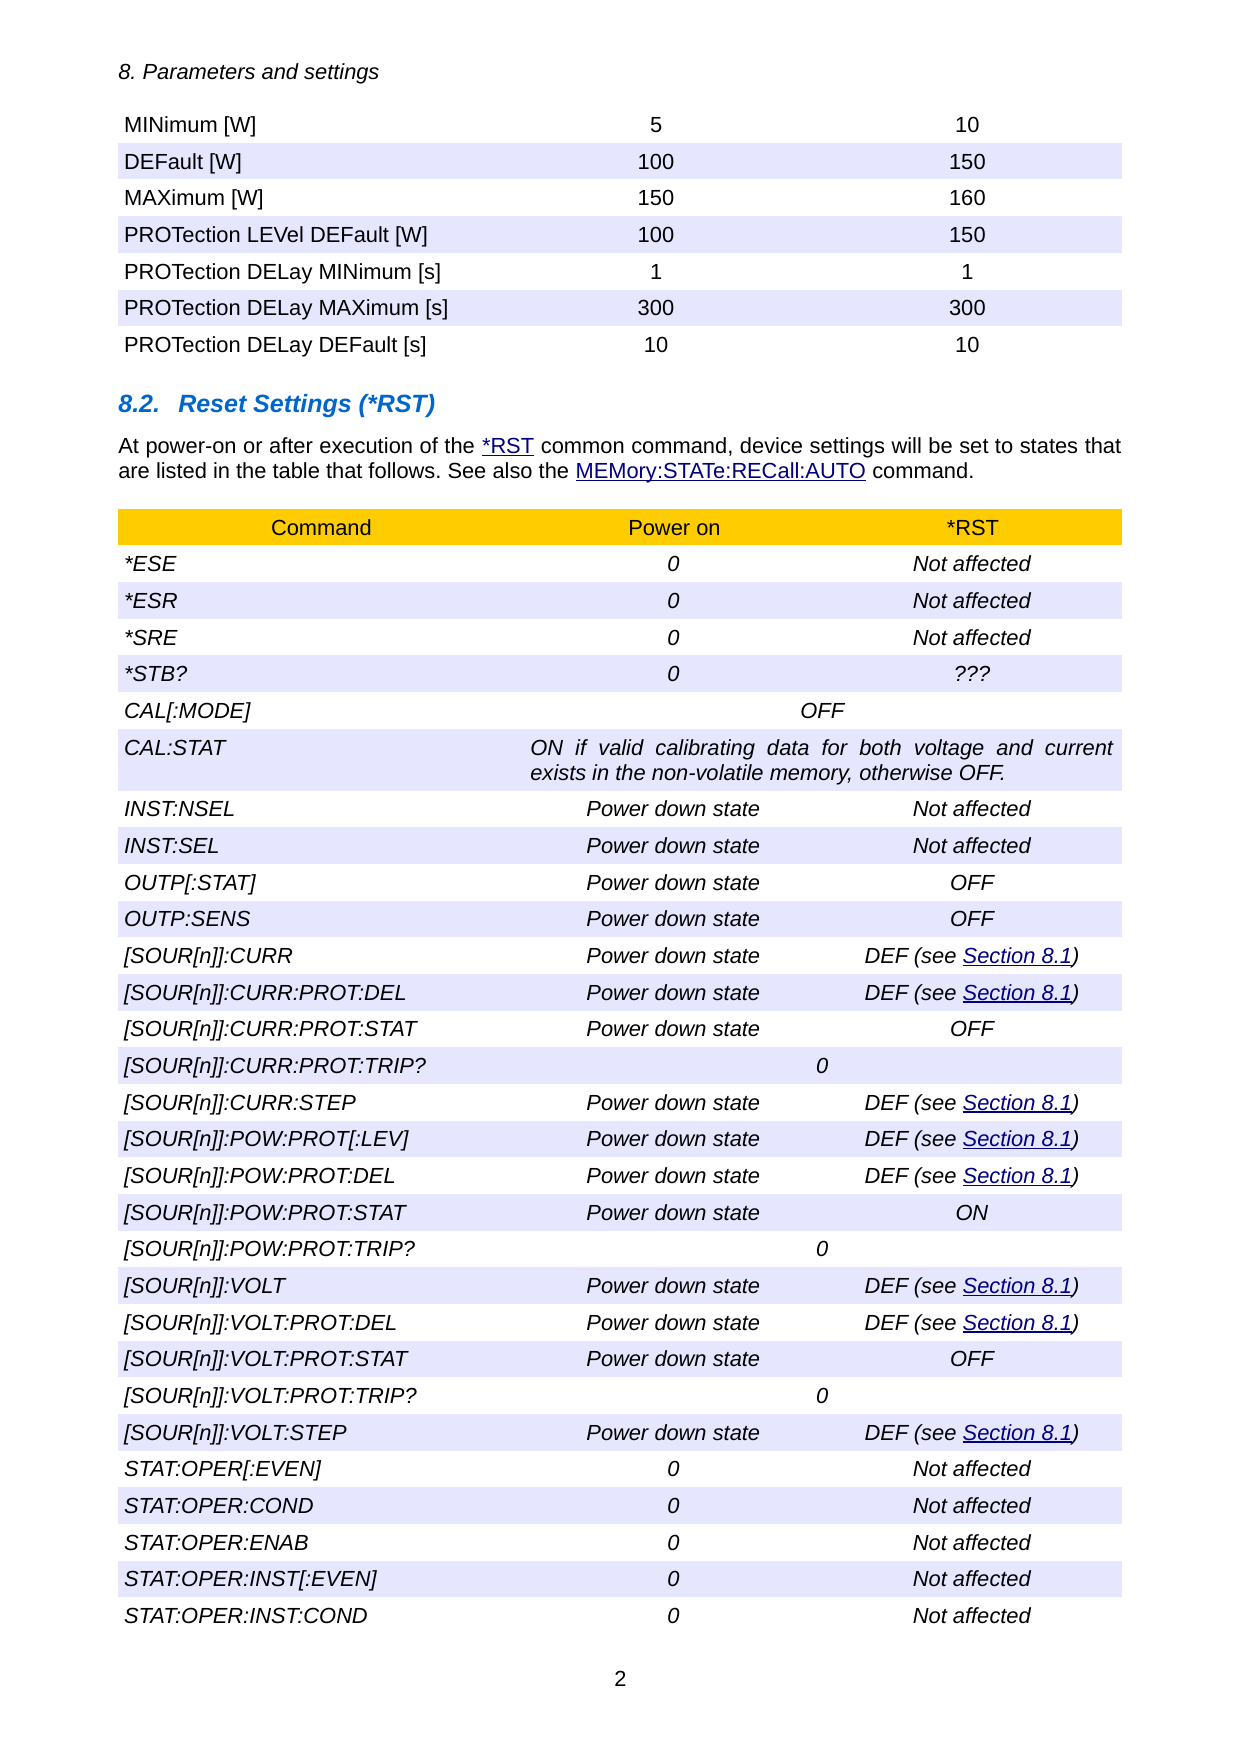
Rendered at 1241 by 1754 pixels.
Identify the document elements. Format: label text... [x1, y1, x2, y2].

table_cell [SOUR[n]]:VOLT [118, 1267, 524, 1304]
table_cell DEF (see Section 8.1) [824, 1084, 1122, 1121]
table_cell INST:SEL [118, 827, 524, 864]
table_cell INST:NSEL [118, 791, 524, 827]
table_cell 300 [813, 290, 1122, 326]
table_cell Power down state [524, 1084, 824, 1121]
table_cell OUTP:SENS [118, 901, 524, 937]
table_cell 0 [524, 582, 824, 619]
table_cell MINimum [W] [118, 106, 499, 143]
table_cell PROTection DELay MAXimum [s] [118, 290, 499, 326]
table_cell Power down state [524, 1414, 824, 1451]
table_cell OFF [824, 864, 1122, 901]
table_cell 100 [499, 143, 813, 179]
table_cell OFF [824, 1011, 1122, 1047]
table_cell OFF [524, 692, 1122, 729]
table_cell Power down state [524, 791, 824, 827]
table_cell *ESE [118, 545, 524, 582]
table_cell 0 [524, 1377, 1122, 1414]
table_cell 0 [524, 619, 824, 655]
table_cell Power down state [524, 1267, 824, 1304]
table_cell STAT:OPER[:EVEN] [118, 1451, 524, 1487]
table_cell 5 [499, 106, 813, 143]
table_cell DEF (see Section 8.1) [824, 1304, 1122, 1341]
table_cell Not affected [824, 1487, 1122, 1524]
table_cell 0 [524, 1597, 824, 1634]
table_cell 0 [524, 1451, 824, 1487]
table_cell Not affected [824, 1524, 1122, 1561]
table_cell STAT:OPER:ENAB [118, 1524, 524, 1561]
table_cell Not affected [824, 827, 1122, 864]
table_cell Power down state [524, 901, 824, 937]
table_header Command [118, 509, 524, 545]
table_cell [SOUR[n]]:VOLT:STEP [118, 1414, 524, 1451]
table_cell 100 [499, 216, 813, 253]
table_cell Power down state [524, 827, 824, 864]
table_cell [SOUR[n]]:CURR [118, 937, 524, 974]
table_cell 0 [524, 1231, 1122, 1267]
table_cell Not affected [824, 1561, 1122, 1597]
table_cell STAT:OPER:INST:COND [118, 1597, 524, 1634]
table_cell [SOUR[n]]:POW:PROT:DEL [118, 1157, 524, 1194]
table_cell Not affected [824, 1451, 1122, 1487]
table_cell STAT:OPER:INST[:EVEN] [118, 1561, 524, 1597]
table_cell 160 [813, 180, 1122, 216]
table_header *RST [824, 509, 1122, 545]
subtitle Reset Settings (*RST) [118, 389, 1122, 418]
table_cell [SOUR[n]]:VOLT:PROT:DEL [118, 1304, 524, 1341]
table_cell *STB? [118, 655, 524, 692]
table_cell [SOUR[n]]:POW:PROT:STAT [118, 1194, 524, 1231]
table_cell [SOUR[n]]:CURR:PROT:STAT [118, 1011, 524, 1047]
table_cell Power down state [524, 974, 824, 1011]
table_cell DEF (see Section 8.1) [824, 974, 1122, 1011]
table_cell 0 [524, 655, 824, 692]
table_cell Power down state [524, 864, 824, 901]
table_cell 0 [524, 1524, 824, 1561]
table_cell DEF (see Section 8.1) [824, 1414, 1122, 1451]
table_cell *ESR [118, 582, 524, 619]
table_cell DEF (see Section 8.1) [824, 1157, 1122, 1194]
table_cell PROTection LEVel DEFault [W] [118, 216, 499, 253]
table_cell [SOUR[n]]:CURR:STEP [118, 1084, 524, 1121]
table_cell Power down state [524, 1157, 824, 1194]
table_cell 10 [499, 326, 813, 363]
table_cell ??? [824, 655, 1122, 692]
table_cell [SOUR[n]]:POW:PROT[:LEV] [118, 1121, 524, 1157]
table_cell MAXimum [W] [118, 180, 499, 216]
table_cell Power down state [524, 937, 824, 974]
table_cell ON if valid calibrating data for both voltage and current exists in the non-volatile memory, otherwise OFF. [524, 729, 1122, 791]
table_cell CAL[:MODE] [118, 692, 524, 729]
table_cell [SOUR[n]]:VOLT:PROT:STAT [118, 1341, 524, 1377]
table_cell 1 [813, 253, 1122, 289]
table_cell 150 [813, 143, 1122, 179]
table_cell Power down state [524, 1304, 824, 1341]
table_cell Power down state [524, 1121, 824, 1157]
table_cell 10 [813, 106, 1122, 143]
table_cell 150 [499, 180, 813, 216]
table_cell DEF (see Section 8.1) [824, 937, 1122, 974]
table_cell *SRE [118, 619, 524, 655]
table_cell PROTection DELay MINimum [s] [118, 253, 499, 289]
table_cell 0 [524, 1561, 824, 1597]
table_cell OFF [824, 901, 1122, 937]
table_cell [SOUR[n]]:POW:PROT:TRIP? [118, 1231, 524, 1267]
table_cell 0 [524, 1047, 1122, 1084]
table_cell [SOUR[n]]:VOLT:PROT:TRIP? [118, 1377, 524, 1414]
table_cell PROTection DELay DEFault [s] [118, 326, 499, 363]
table_cell OUTP[:STAT] [118, 864, 524, 901]
table_cell Not affected [824, 791, 1122, 827]
table_cell [SOUR[n]]:CURR:PROT:TRIP? [118, 1047, 524, 1084]
table_cell Not affected [824, 582, 1122, 619]
table_cell STAT:OPER:COND [118, 1487, 524, 1524]
table_cell 0 [524, 1487, 824, 1524]
table_cell DEF (see Section 8.1) [824, 1267, 1122, 1304]
text At power-on or after execution of the *RST common command, device settings will be set to states that are listed in the table that follows. See also the MEMory:STATe:RECall:AUTO command. [118, 433, 1122, 483]
table_cell 0 [524, 545, 824, 582]
table_cell Power down state [524, 1194, 824, 1231]
table_cell CAL:STAT [118, 729, 524, 791]
table_cell Not affected [824, 545, 1122, 582]
table_cell [SOUR[n]]:CURR:PROT:DEL [118, 974, 524, 1011]
table_cell Power down state [524, 1341, 824, 1377]
table_cell 150 [813, 216, 1122, 253]
table_cell ON [824, 1194, 1122, 1231]
table_header Power on [524, 509, 824, 545]
table_cell 10 [813, 326, 1122, 363]
table_cell DEF (see Section 8.1) [824, 1121, 1122, 1157]
table_cell 1 [499, 253, 813, 289]
table_cell DEFault [W] [118, 143, 499, 179]
table_cell Not affected [824, 1597, 1122, 1634]
table_cell OFF [824, 1341, 1122, 1377]
table_cell Power down state [524, 1011, 824, 1047]
table_cell 300 [499, 290, 813, 326]
table_cell Not affected [824, 619, 1122, 655]
